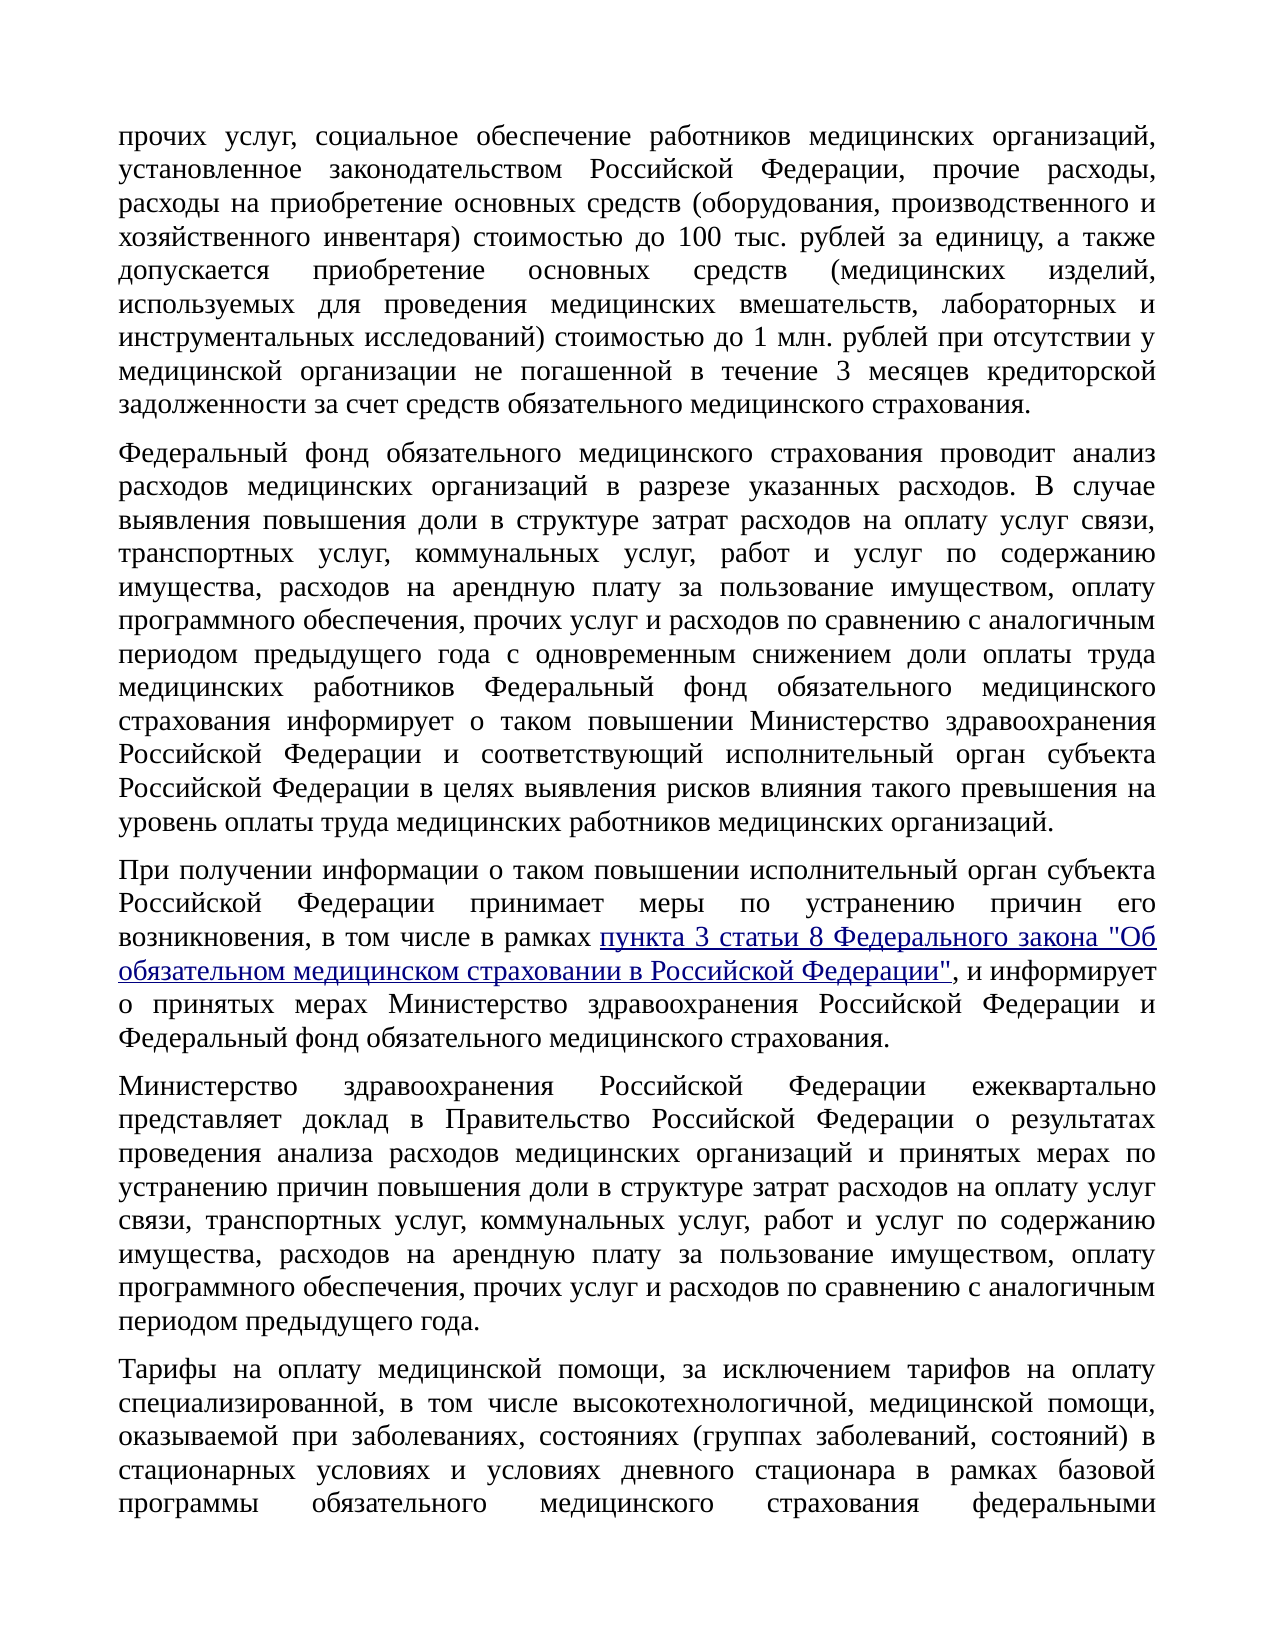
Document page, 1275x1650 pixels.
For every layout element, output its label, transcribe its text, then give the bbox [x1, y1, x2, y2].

text Федеральный фонд обязательного медицинского страхования проводит анализ расходов медицинских организаций в разрезе указанных расходов. В случае выявления повышения доли в структуре затрат расходов на оплату услуг связи, транспортных услуг, коммунальных услуг, работ и услуг по содержанию имущества, расходов на арендную плату за пользование имуществом, оплату программного обеспечения, прочих услуг и расходов по сравнению с аналогичным периодом предыдущего года с одновременным снижением доли оплаты труда медицинских работников Федеральный фонд обязательного медицинского страхования информирует о таком повышении Министерство здравоохранения Российской Федерации и соответствующий исполнительный орган субъекта Российской Федерации в целях выявления рисков влияния такого превышения на уровень оплаты труда медицинских работников медицинских организаций. [118, 435, 1157, 837]
text Тарифы на оплату медицинской помощи, за исключением тарифов на оплату специализированной, в том числе высокотехнологичной, медицинской помощи, оказываемой при заболеваниях, состояниях (группах заболеваний, состояний) в стационарных условиях и условиях дневного стационара в рамках базовой программы обязательного медицинского страхования федеральными [118, 1351, 1157, 1519]
text Министерство здравоохранения Российской Федерации ежеквартально представляет доклад в Правительство Российской Федерации о результатах проведения анализа расходов медицинских организаций и принятых мерах по устранению причин повышения доли в структуре затрат расходов на оплату услуг связи, транспортных услуг, коммунальных услуг, работ и услуг по содержанию имущества, расходов на арендную плату за пользование имуществом, оплату программного обеспечения, прочих услуг и расходов по сравнению с аналогичным периодом предыдущего года. [118, 1068, 1157, 1336]
text При получении информации о таком повышении исполнительный орган субъекта Российской Федерации принимает меры по устранению причин его возникновения, в том числе в рамках пункта 3 статьи 8 Федерального закона "Об обязательном медицинском страховании в Российской Федерации", и информирует о принятых мерах Министерство здравоохранения Российской Федерации и Федеральный фонд обязательного медицинского страхования. [118, 852, 1157, 1053]
text прочих услуг, социальное обеспечение работников медицинских организаций, установленное законодательством Российской Федерации, прочие расходы, расходы на приобретение основных средств (оборудования, производственного и хозяйственного инвентаря) стоимостью до 100 тыс. рублей за единицу, а также допускается приобретение основных средств (медицинских изделий, используемых для проведения медицинских вмешательств, лабораторных и инструментальных исследований) стоимостью до 1 млн. рублей при отсутствии у медицинской организации не погашенной в течение 3 месяцев кредиторской задолженности за счет средств обязательного медицинского страхования. [118, 118, 1157, 420]
